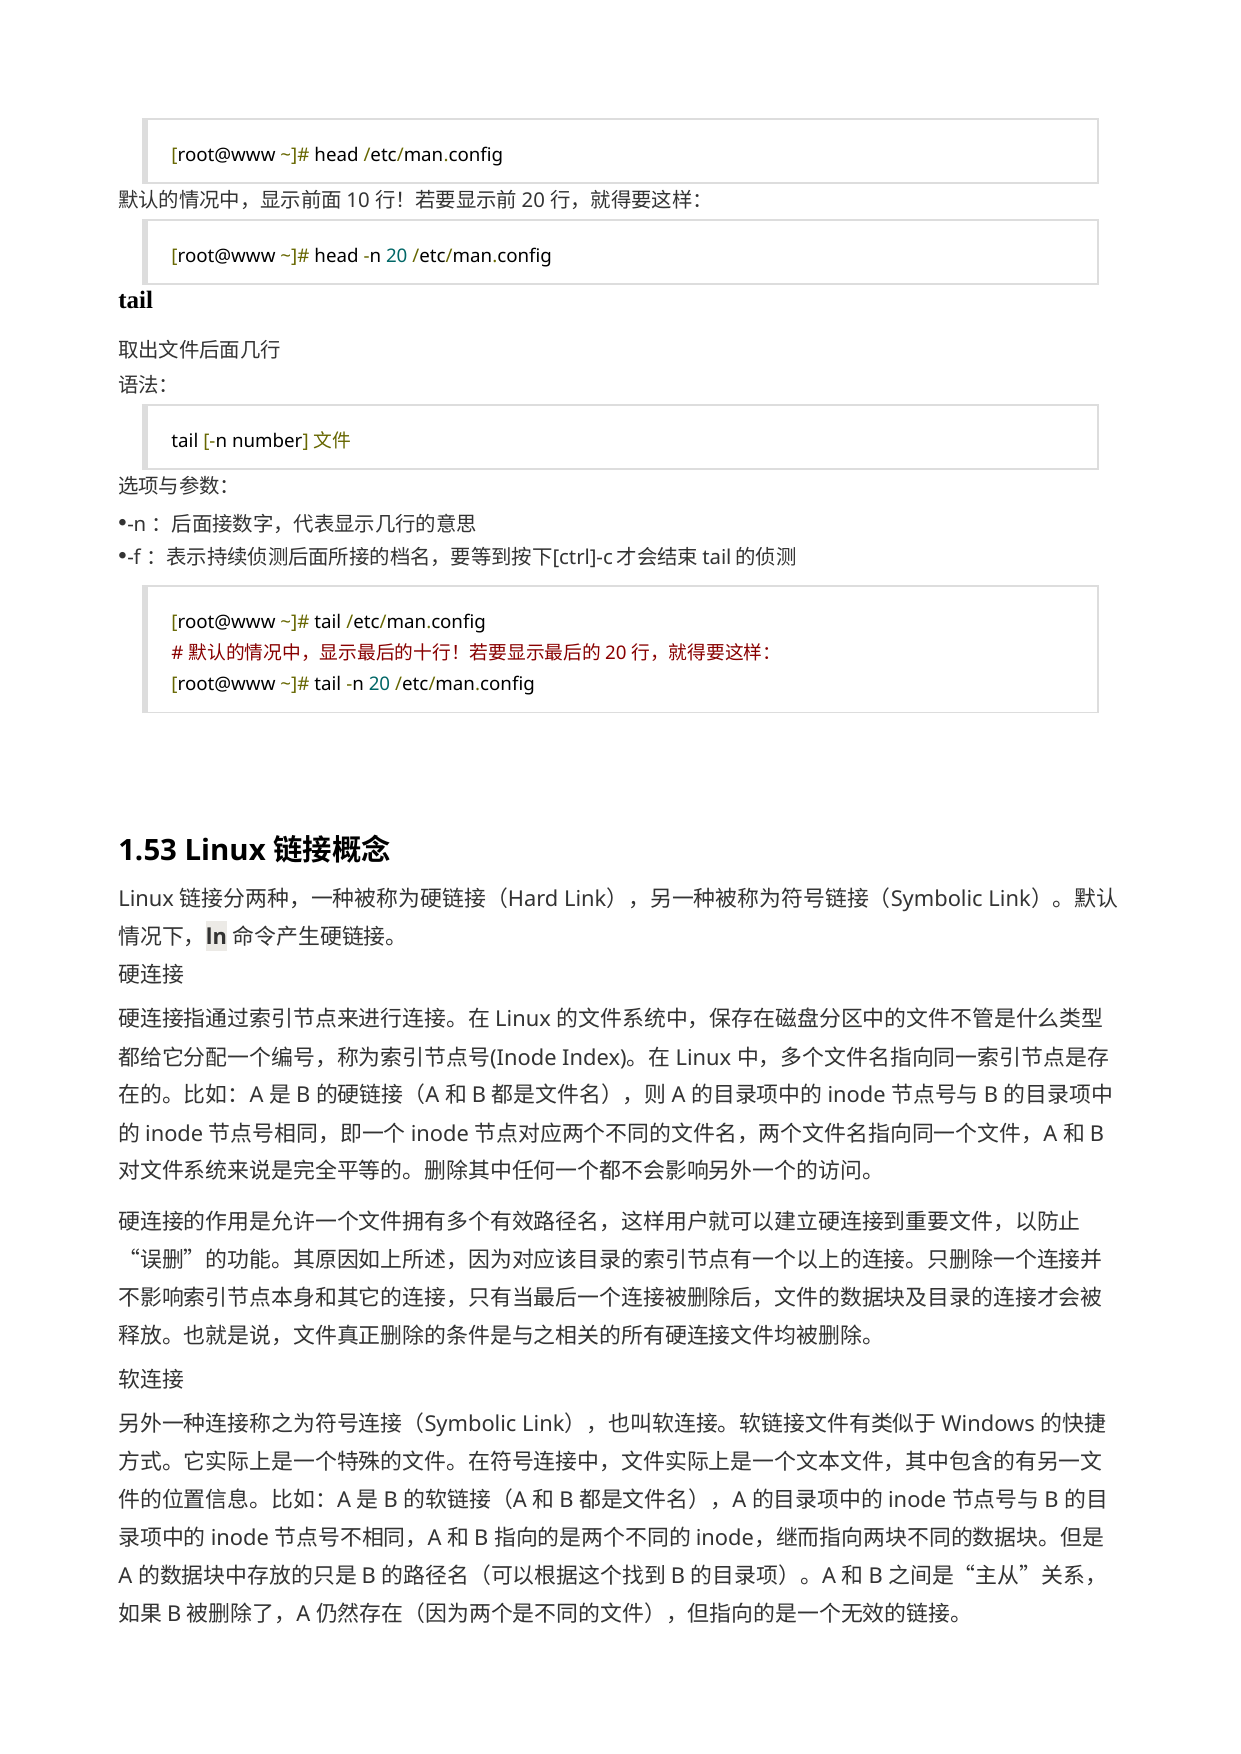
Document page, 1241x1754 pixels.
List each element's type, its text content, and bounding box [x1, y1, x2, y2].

list -f ：表示持续侦测后面所接的档名，要等到按下[ctrl]-c才会结束tail的侦测 [118, 538, 1122, 571]
text 硬连接的作用是允许一个文件拥有多个有效路径名，这样用户就可以建立硬连接到重要文件，以防止“误删”的功能。其原因如上所述，因为对应该目录的索引节点有一个以上的连接。只删除一个连接并不影响索引节点本身和其它的连接，只有当最后一个连接被删除后，文件的数据块及目录的连接才会被释放。也就是说，文件真正删除的条件是与之相关的所有硬连接文件均被删除。 [118, 1204, 1122, 1349]
text 取出文件后面几行 [118, 334, 1122, 363]
text [root@www ~]# head /etc/man.config [148, 120, 1097, 182]
text 硬连接指通过索引节点来进行连接。在 Linux 的文件系统中，保存在磁盘分区中的文件不管是什么类型都给它分配一个编号，称为索引节点号(Inode Index)。在 Linux 中，多个文件名指向同一索引节点是存在的。比如：A 是 B 的硬链接（A 和 B 都是文件名），则 A 的目录项中的 inode 节点号与 B 的目录项中的 inode 节点号相同，即一个 inode 节点对应两个不同的文件名，两个文件名指向同一个文件，A 和 B 对文件系统来说是完全平等的。删除其中任何一个都不会影响另外一个的访问。 [118, 1001, 1122, 1185]
text 选项与参数： [118, 470, 1122, 499]
text [root@www ~]# head -n 20 /etc/man.config [148, 221, 1097, 283]
text 软连接 [118, 1362, 1122, 1393]
text 另外一种连接称之为符号连接（Symbolic Link），也叫软连接。软链接文件有类似于 Windows 的快捷方式。它实际上是一个特殊的文件。在符号连接中，文件实际上是一个文本文件，其中包含的有另一文件的位置信息。比如：A 是 B 的软链接（A 和 B 都是文件名），A 的目录项中的 inode 节点号与 B 的目录项中的 inode 节点号不相同，A 和 B 指向的是两个不同的 inode，继而指向两块不同的数据块。但是 A 的数据块中存放的只是 B 的路径名（可以根据这个找到 B 的目录项）。A 和 B 之间是“主从”关系，如果 B 被删除了，A 仍然存在（因为两个是不同的文件），但指向的是一个无效的链接。 [118, 1406, 1122, 1628]
text 语法： [118, 369, 1122, 398]
text 默认的情况中，显示前面 10 行！若要显示前 20 行，就得要这样： [118, 184, 1122, 213]
text Linux 链接分两种，一种被称为硬链接（Hard Link），另一种被称为符号链接（Symbolic Link）。默认情况下，ln 命令产生硬链接。 [118, 881, 1122, 951]
text [root@www ~]# tail /etc/man.config [148, 587, 1097, 616]
text tail [-n number] 文件 [148, 406, 1097, 468]
text tail [118, 285, 1122, 313]
text [root@www ~]# tail -n 20 /etc/man.config [148, 648, 1097, 712]
list -n ：后面接数字，代表显示几行的意思 [118, 505, 1122, 538]
text # 默认的情况中，显示最后的十行！若要显示最后的 20 行，就得要这样： [148, 616, 1097, 648]
subtitle 1.53 Linux 链接概念 [118, 826, 1122, 869]
text 硬连接 [118, 957, 1122, 989]
